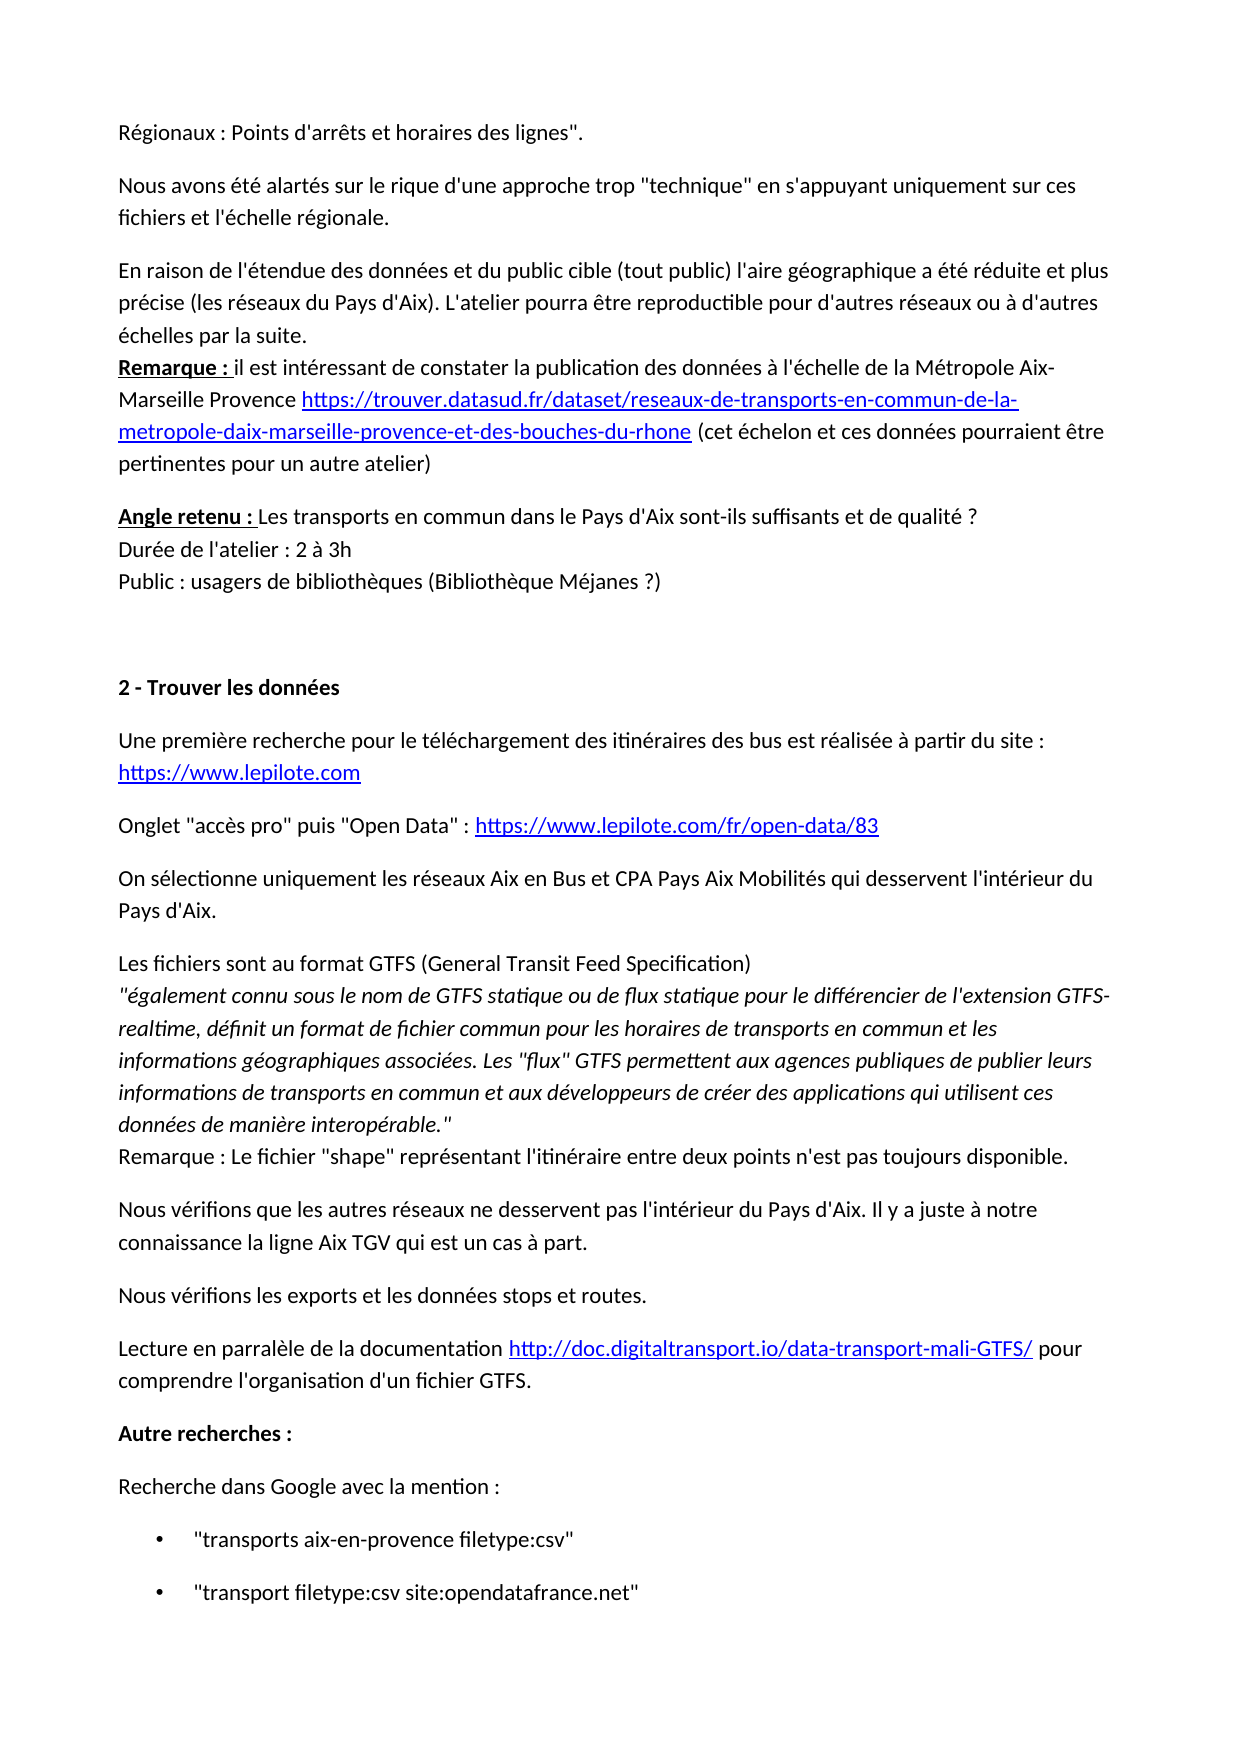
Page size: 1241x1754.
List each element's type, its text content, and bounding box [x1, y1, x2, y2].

text Nous avons été alartés sur le rique d'une approche trop "technique" en s'appuyant uniquement sur ces fichiers et l'échelle régionale. [118, 171, 1122, 231]
text Autre recherches : [118, 1419, 1122, 1447]
list "transport filetype:csv site:opendatafrance.net" [156, 1578, 1122, 1606]
text 2 - Trouver les données [118, 673, 1122, 701]
text Angle retenu : Les transports en commun dans le Pays d'Aix sont-ils suffisants et de qualité ? Durée de l'atelier : 2 à 3h Public : usagers de bibliothèques (Bibliothèque Méjanes ?) [118, 502, 1122, 595]
text On sélectionne uniquement les réseaux Aix en Bus et CPA Pays Aix Mobilités qui desservent l'intérieur du Pays d'Aix. [118, 864, 1122, 924]
text Recherche dans Google avec la mention : [118, 1472, 1122, 1500]
text Onglet "accès pro" puis "Open Data" : https://www.lepilote.com/fr/open-data/83 [118, 811, 1122, 839]
text Une première recherche pour le téléchargement des itinéraires des bus est réalisée à partir du site : https://www.lepilote.com [118, 726, 1122, 786]
text Nous vérifions que les autres réseaux ne desservent pas l'intérieur du Pays d'Aix. Il y a juste à notre connaissance la ligne Aix TGV qui est un cas à part. [118, 1196, 1122, 1256]
text Régionaux : Points d'arrêts et horaires des lignes". [118, 118, 1122, 146]
list "transports aix-en-provence filetype:csv" [156, 1525, 1122, 1553]
text Lecture en parralèle de la documentation http://doc.digitaltransport.io/data-transport-mali-GTFS/ pour comprendre l'organisation d'un fichier GTFS. [118, 1334, 1122, 1394]
text Nous vérifions les exports et les données stops et routes. [118, 1281, 1122, 1309]
text En raison de l'étendue des données et du public cible (tout public) l'aire géographique a été réduite et plus précise (les réseaux du Pays d'Aix). L'atelier pourra être reproductible pour d'autres réseaux ou à d'autres échelles par la suite. Remarque : il est intéressant de constater la publication des données à l'échelle de la Métropole Aix-Marseille Provence https://trouver.datasud.fr/dataset/reseaux-de-transports-en-commun-de-la-metropole-daix-marseille-provence-et-des-bouches-du-rhone (cet échelon et ces données pourraient être pertinentes pour un autre atelier) [118, 256, 1122, 477]
text Les fichiers sont au format GTFS (General Transit Feed Specification) "également connu sous le nom de GTFS statique ou de flux statique pour le différencier de l'extension GTFS-realtime, définit un format de fichier commun pour les horaires de transports en commun et les informations géographiques associées. Les "flux" GTFS permettent aux agences publiques de publier leurs informations de transports en commun et aux développeurs de créer des applications qui utilisent ces données de manière interopérable." Remarque : Le fichier "shape" représentant l'itinéraire entre deux points n'est pas toujours disponible. [118, 949, 1122, 1171]
